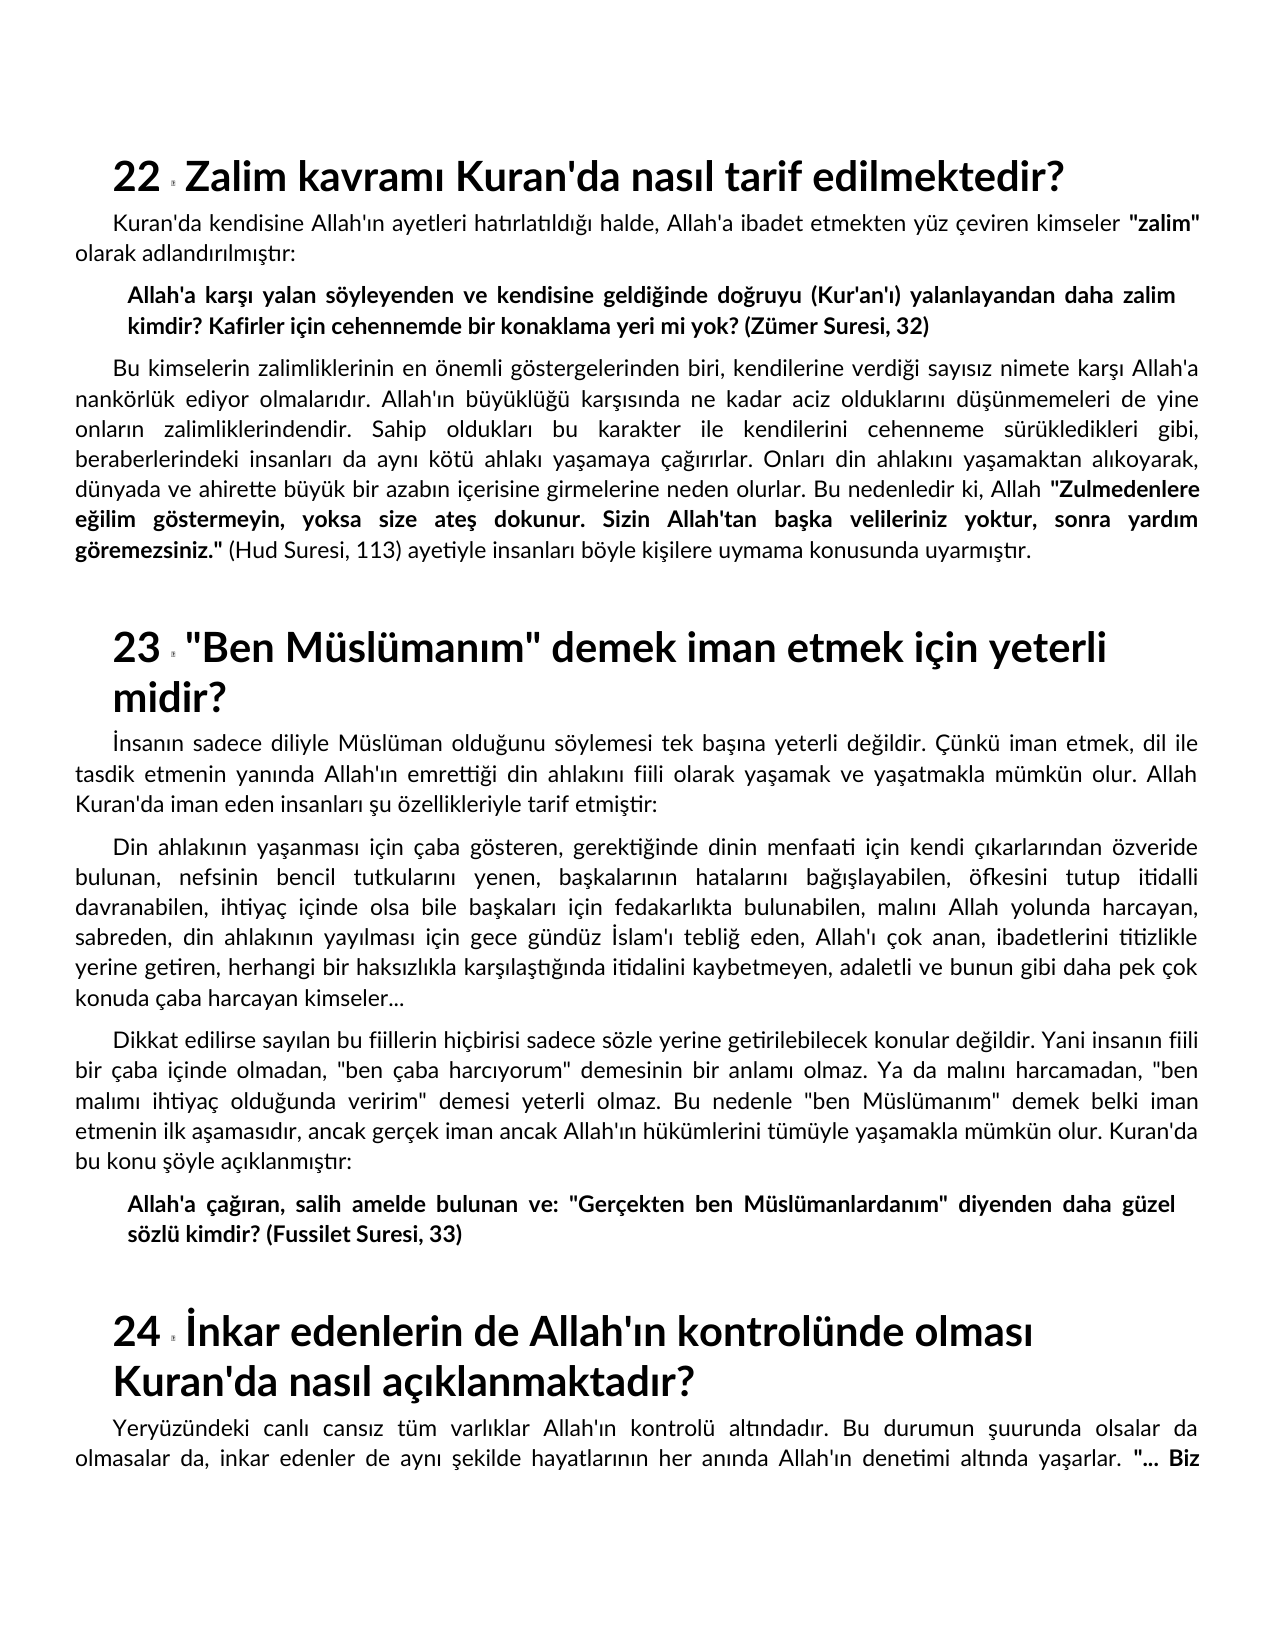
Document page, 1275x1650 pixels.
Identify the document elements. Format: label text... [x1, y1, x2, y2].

text Yeryüzündeki canlı cansız tüm varlıklar Allah'ın kontrolü altındadır. Bu durumun şuurunda olsalar da olmasalar da, inkar edenler de aynı şekilde hayatlarının her anında Allah'ın denetimi altında yaşarlar. "... Biz [75, 1413, 1200, 1471]
text Din ahlakının yaşanması için çaba gösteren, gerektiğinde dinin menfaati için kendi çıkarlarından özveride bulunan, nefsinin bencil tutkularını yenen, başkalarının hatalarını bağışlayabilen, öfkesini tutup itidalli davranabilen, ihtiyaç içinde olsa bile başkaları için fedakarlıkta bulunabilen, malını Allah yolunda harcayan, sabreden, din ahlakının yayılması için gece gündüz İslam'ı tebliğ eden, Allah'ı çok anan, ibadetlerini titizlikle yerine getiren, herhangi bir haksızlıkla karşılaştığında itidalini kaybetmeyen, adaletli ve bunun gibi daha pek çok konuda çaba harcayan kimseler... [75, 832, 1200, 1011]
text Kuran'da kendisine Allah'ın ayetleri hatırlatıldığı halde, Allah'a ibadet etmekten yüz çeviren kimseler "zalim" olarak adlandırılmıştır: [75, 208, 1200, 266]
text Bu kimselerin zalimliklerinin en önemli göstergelerinden biri, kendilerine verdiği sayısız nimete karşı Allah'a nankörlük ediyor olmalarıdır. Allah'ın büyüklüğü karşısında ne kadar aciz olduklarını düşünmemeleri de yine onların zalimliklerindendir. Sahip oldukları bu karakter ile kendilerini cehenneme sürükledikleri gibi, beraberlerindeki insanları da aynı kötü ahlakı yaşamaya çağırırlar. Onları din ahlakını yaşamaktan alıkoyarak, dünyada ve ahirette büyük bir azabın içerisine girmelerine neden olurlar. Bu nedenledir ki, Allah "Zulmedenlere eğilim göstermeyin, yoksa size ateş dokunur. Sizin Allah'tan başka velileriniz yoktur, sonra yardım göremezsiniz." (Hud Suresi, 113) ayetiyle insanları böyle kişilere uymama konusunda uyarmıştır. [75, 354, 1200, 563]
text İnsanın sadece diliyle Müslüman olduğunu söylemesi tek başına yeterli değildir. Çünkü iman etmek, dil ile tasdik etmenin yanında Allah'ın emrettiği din ahlakını fiili olarak yaşamak ve yaşatmakla mümkün olur. Allah Kuran'da iman eden insanları şu özellikleriyle tarif etmiştir: [75, 729, 1200, 817]
text Allah'a çağıran, salih amelde bulunan ve: "Gerçekten ben Müslümanlardanım" diyenden daha güzel sözlü kimdir? (Fussilet Suresi, 33) [127, 1189, 1177, 1247]
subtitle 22  Zalim kavramı Kuran'da nasıl tarif edilmektedir? [112, 150, 1200, 200]
subtitle 24  İnkar edenlerin de Allah'ın kontrolünde olması Kuran'da nasıl açıklanmaktadır? [112, 1305, 1200, 1405]
subtitle 23  "Ben Müslümanım" demek iman etmek için yeterli midir? [112, 621, 1200, 721]
text Dikkat edilirse sayılan bu fiillerin hiçbirisi sadece sözle yerine getirilebilecek konular değildir. Yani insanın fiili bir çaba içinde olmadan, "ben çaba harcıyorum" demesinin bir anlamı olmaz. Ya da malını harcamadan, "ben malımı ihtiyaç olduğunda veririm" demesi yeterli olmaz. Bu nedenle "ben Müslümanım" demek belki iman etmenin ilk aşamasıdır, ancak gerçek iman ancak Allah'ın hükümlerini tümüyle yaşamakla mümkün olur. Kuran'da bu konu şöyle açıklanmıştır: [75, 1026, 1200, 1174]
text Allah'a karşı yalan söyleyenden ve kendisine geldiğinde doğruyu (Kur'an'ı) yalanlayandan daha zalim kimdir? Kafirler için cehennemde bir konaklama yeri mi yok? (Zümer Suresi, 32) [127, 281, 1177, 339]
